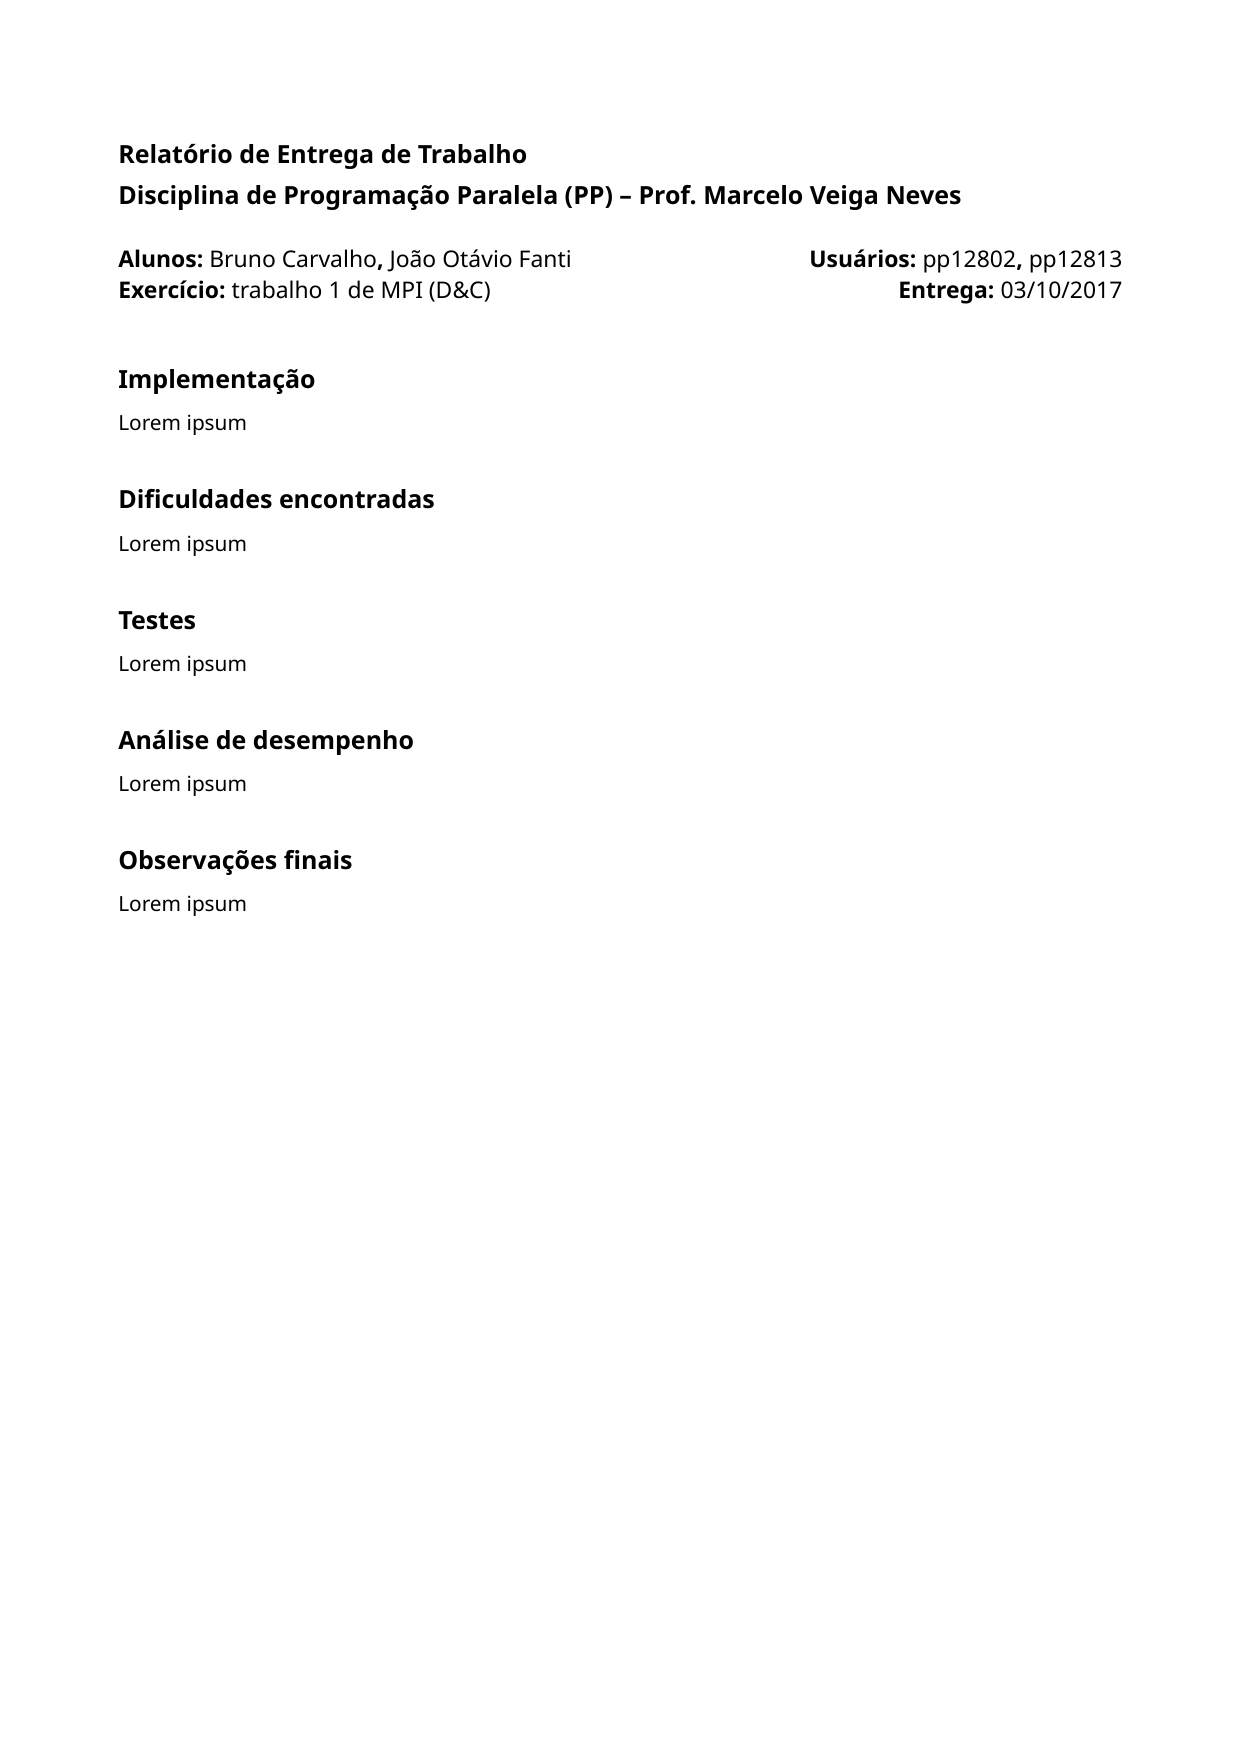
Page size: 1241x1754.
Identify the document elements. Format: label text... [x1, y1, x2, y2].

title Relatório de Entrega de Trabalho [118, 137, 1122, 171]
subtitle Análise de desempenho [118, 722, 1122, 757]
subtitle Implementação [118, 362, 1122, 396]
text Lorem ipsum [118, 408, 1122, 437]
text Alunos: Bruno Carvalho, João Otávio Fanti Exercício: trabalho 1 de MPI (D&C) [118, 243, 620, 306]
subtitle Dificuldades encontradas [118, 482, 1122, 516]
text Disciplina de Programação Paralela (PP) – Prof. Marcelo Veiga Neves [118, 178, 1122, 212]
text Lorem ipsum [118, 889, 1122, 918]
subtitle Observações finais [118, 843, 1122, 877]
text Entrega: 03/10/2017 [620, 274, 1122, 306]
text Usuários: pp12802, pp12813 [620, 243, 1122, 274]
subtitle Testes [118, 602, 1122, 636]
text Lorem ipsum [118, 649, 1122, 677]
text Lorem ipsum [118, 769, 1122, 797]
text Lorem ipsum [118, 529, 1122, 557]
